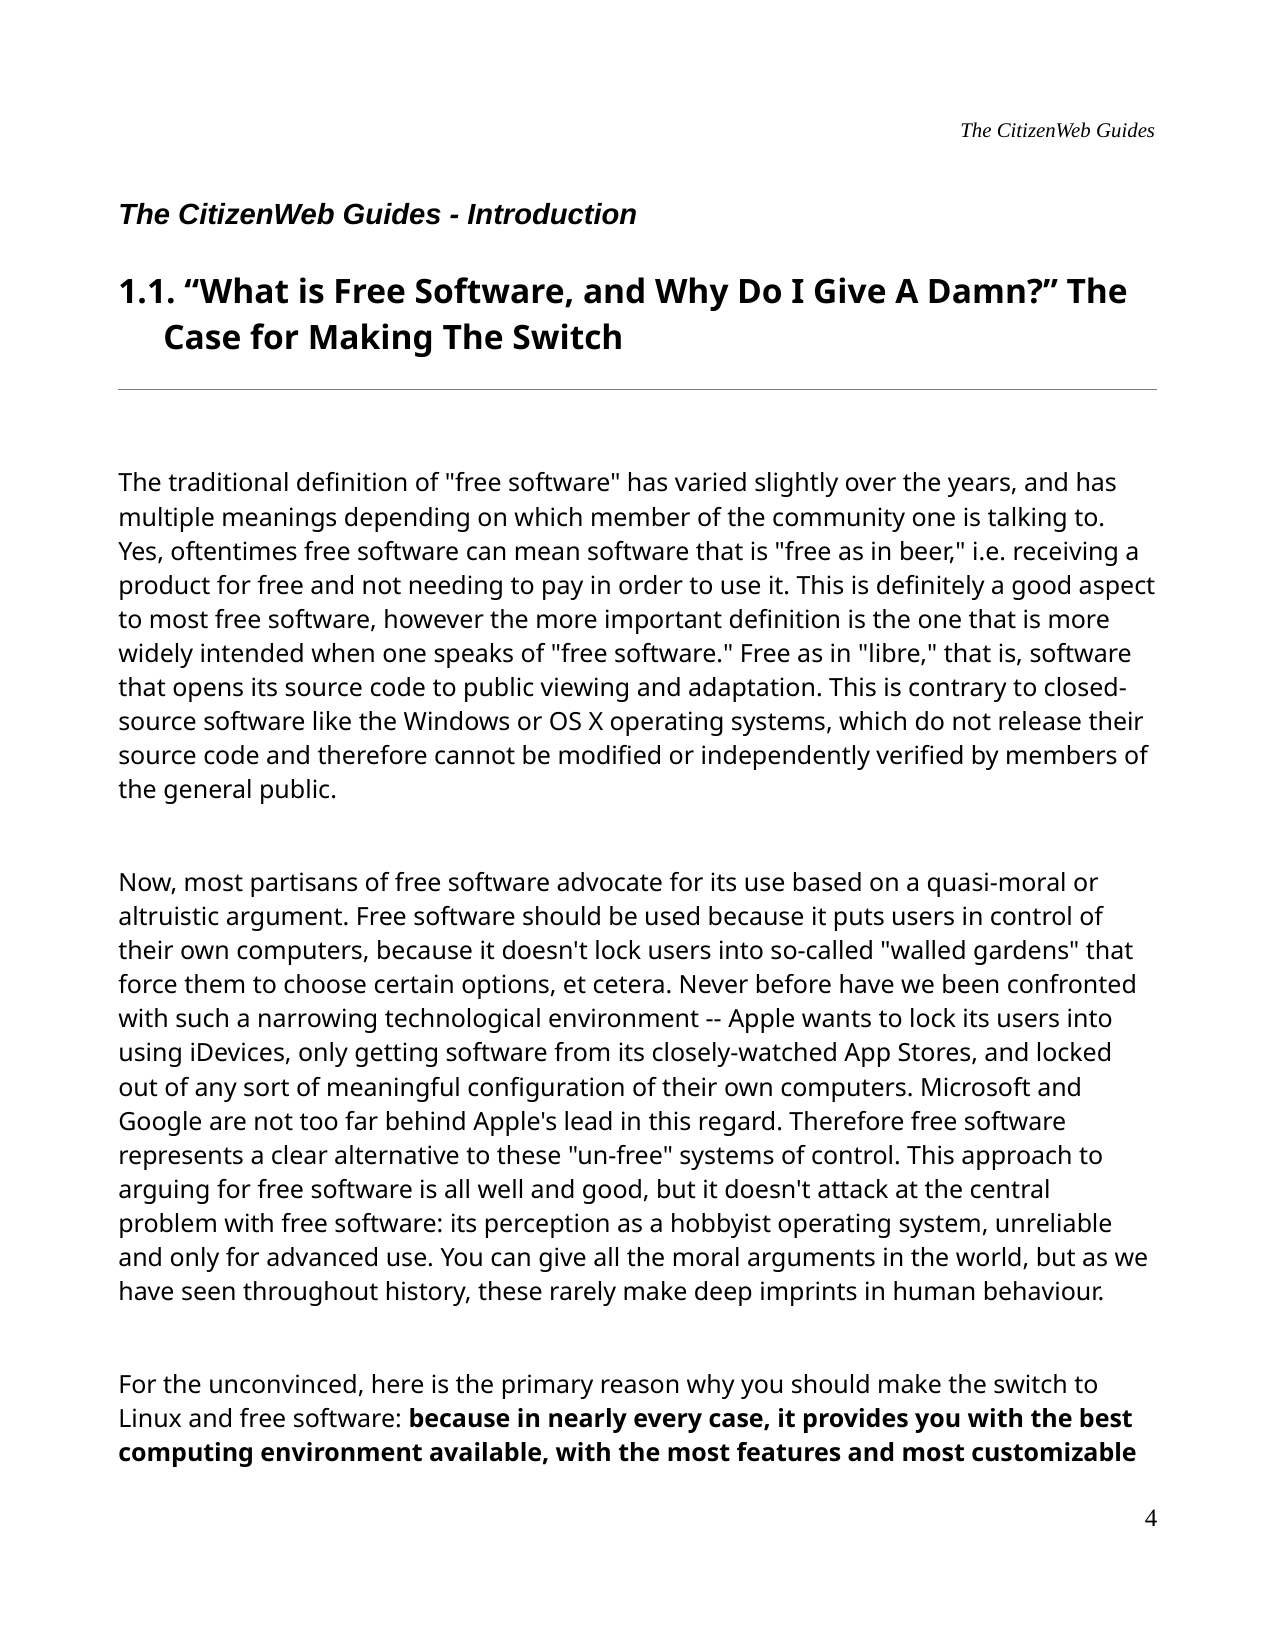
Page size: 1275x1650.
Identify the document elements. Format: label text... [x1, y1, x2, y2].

subtitle The CitizenWeb Guides - Introduction [118, 197, 1157, 230]
text Now, most partisans of free software advocate for its use based on a quasi-moral or altruistic argument. Free software should be used because it puts users in control of their own computers, because it doesn't lock users into so-called "walled gardens" that force them to choose certain options, et cetera. Never before have we been confronted with such a narrowing technological environment -- Apple wants to lock its users into using iDevices, only getting software from its closely-watched App Stores, and locked out of any sort of meaningful configuration of their own computers. Microsoft and Google are not too far behind Apple's lead in this regard. Therefore free software represents a clear alternative to these "un-free" systems of control. This approach to arguing for free software is all well and good, but it doesn't attack at the central problem with free software: its perception as a hobbyist operating system, unreliable and only for advanced use. You can give all the moral arguments in the world, but as we have seen throughout history, these rarely make deep imprints in human behaviour. [118, 865, 1157, 1308]
subtitle 1.1. “What is Free Software, and Why Do I Give A Damn?” The Case for Making The Switch [118, 268, 1157, 359]
text For the unconvinced, here is the primary reason why you should make the switch to Linux and free software: because in nearly every case, it provides you with the best computing environment available, with the most features and most customizable [118, 1367, 1157, 1469]
text The traditional definition of "free software" has varied slightly over the years, and has multiple meanings depending on which member of the community one is talking to. Yes, oftentimes free software can mean software that is "free as in beer," i.e. receiving a product for free and not needing to pay in order to use it. This is definitely a good aspect to most free software, however the more important definition is the one that is more widely intended when one speaks of "free software." Free as in "libre," that is, software that opens its source code to public viewing and adaptation. This is contrary to closed-source software like the Windows or OS X operating systems, which do not release their source code and therefore cannot be modified or independently verified by members of the general public. [118, 465, 1157, 806]
